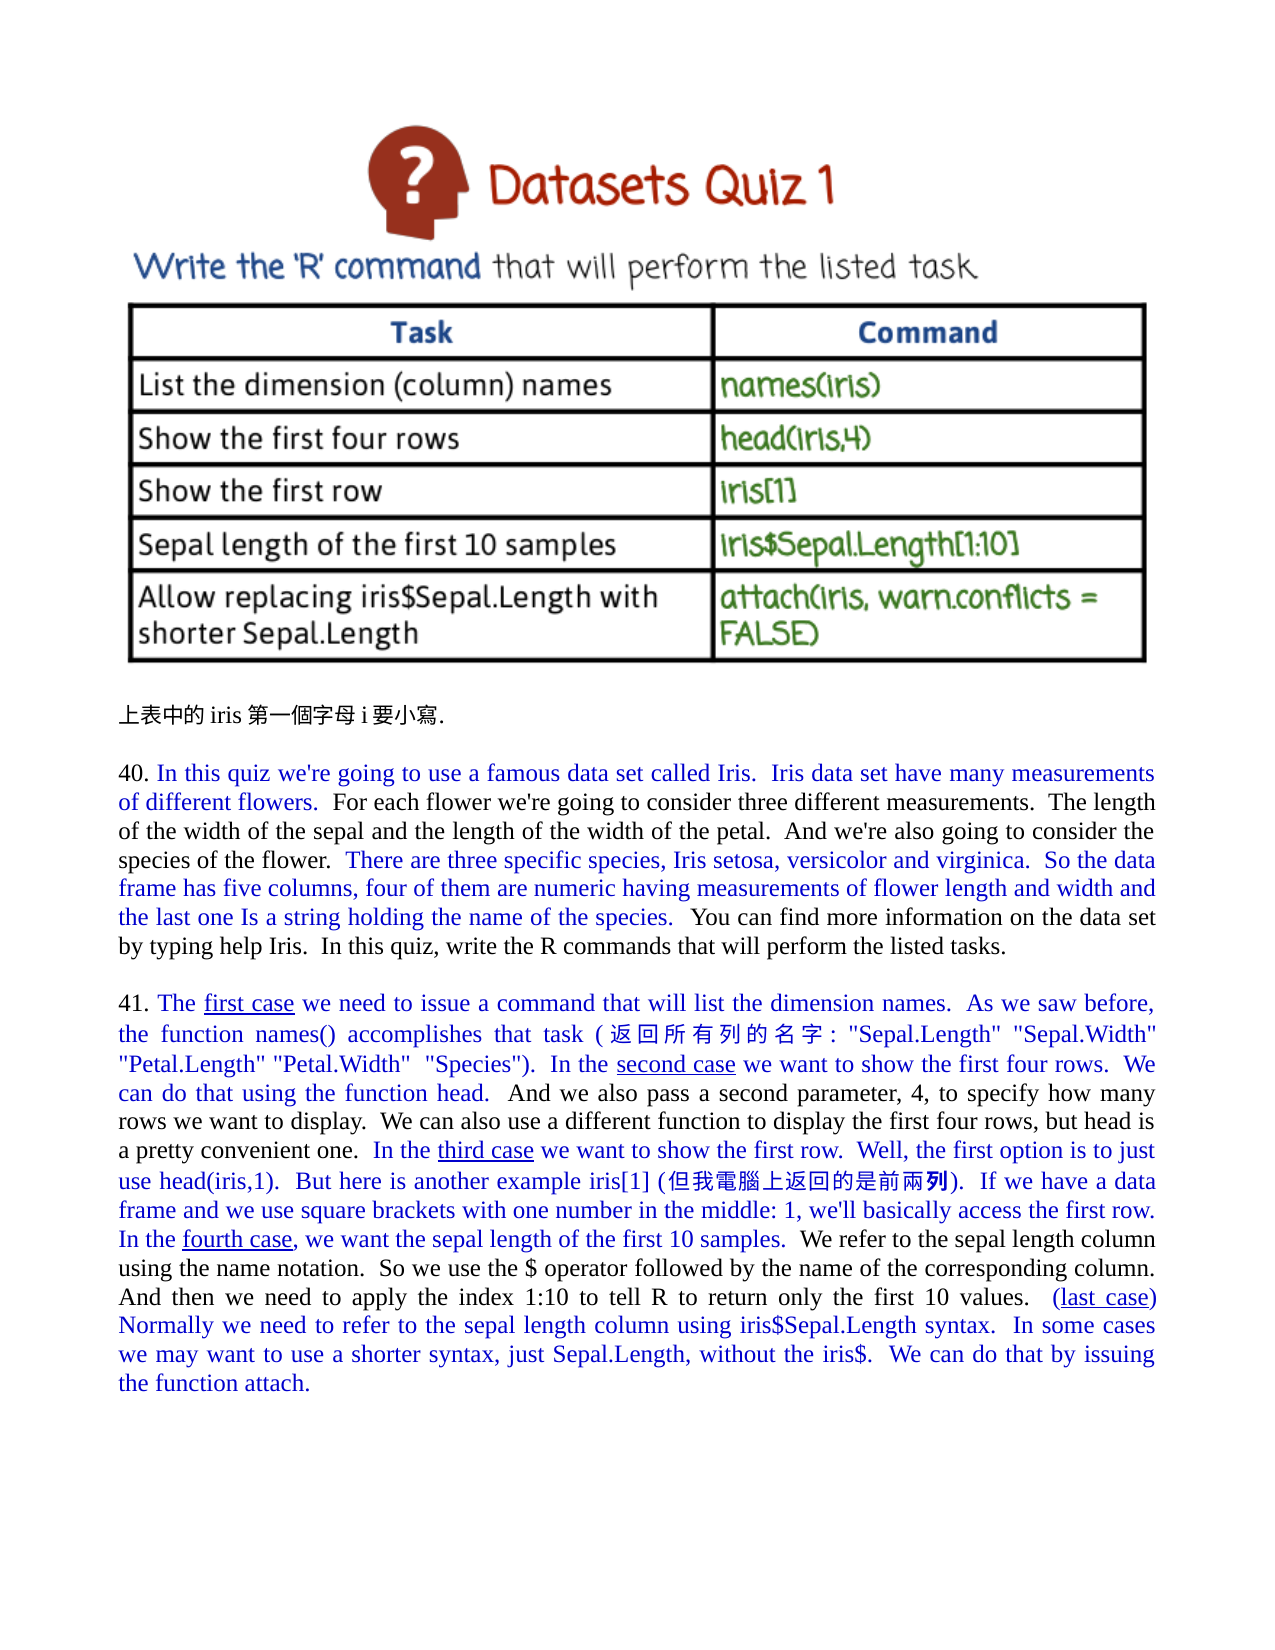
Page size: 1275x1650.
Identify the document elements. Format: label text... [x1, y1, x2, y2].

text 上表中的iris第一個字母i要小寫. [118, 698, 1157, 730]
picture [118, 118, 1157, 670]
text 41. The first case we need to issue a command that will list the dimension names. As we saw before, the function names() accomplishes that task (返回所有列的名字: "Sepal.Length" "Sepal.Width" "Petal.Length" "Petal.Width" "Species"). In the second case we want to show the first four rows. We can do that using the function head. And we also pass a second parameter, 4, to specify how many rows we want to display. We can also use a different function to display the first four rows, but head is a pretty convenient one. In the third case we want to show the first row. Well, the first option is to just use head(iris,1). But here is another example iris[1] (但我電腦上返回的是前兩列). If we have a data frame and we use square brackets with one number in the middle: 1, we'll basically access the first row. In the fourth case, we want the sepal length of the first 10 samples. We refer to the sepal length column using the name notation. So we use the $ operator followed by the name of the corresponding column. And then we need to apply the index 1:10 to tell R to return only the first 10 values. (last case) Normally we need to refer to the sepal length column using iris$Sepal.Length syntax. In some cases we may want to use a shorter syntax, just Sepal.Length, without the iris$. We can do that by issuing the function attach. [118, 988, 1157, 1397]
text 40. In this quiz we're going to use a famous data set called Iris. Iris data set have many measurements of different flowers. For each flower we're going to consider three different measurements. The length of the width of the sepal and the length of the width of the petal. And we're also going to consider the species of the flower. There are three specific species, Iris setosa, versicolor and virginica. So the data frame has five columns, four of them are numeric having measurements of flower length and width and the last one Is a string holding the name of the species. You can find more information on the data set by typing help Iris. In this quiz, write the R commands that will perform the listed tasks. [118, 758, 1157, 960]
